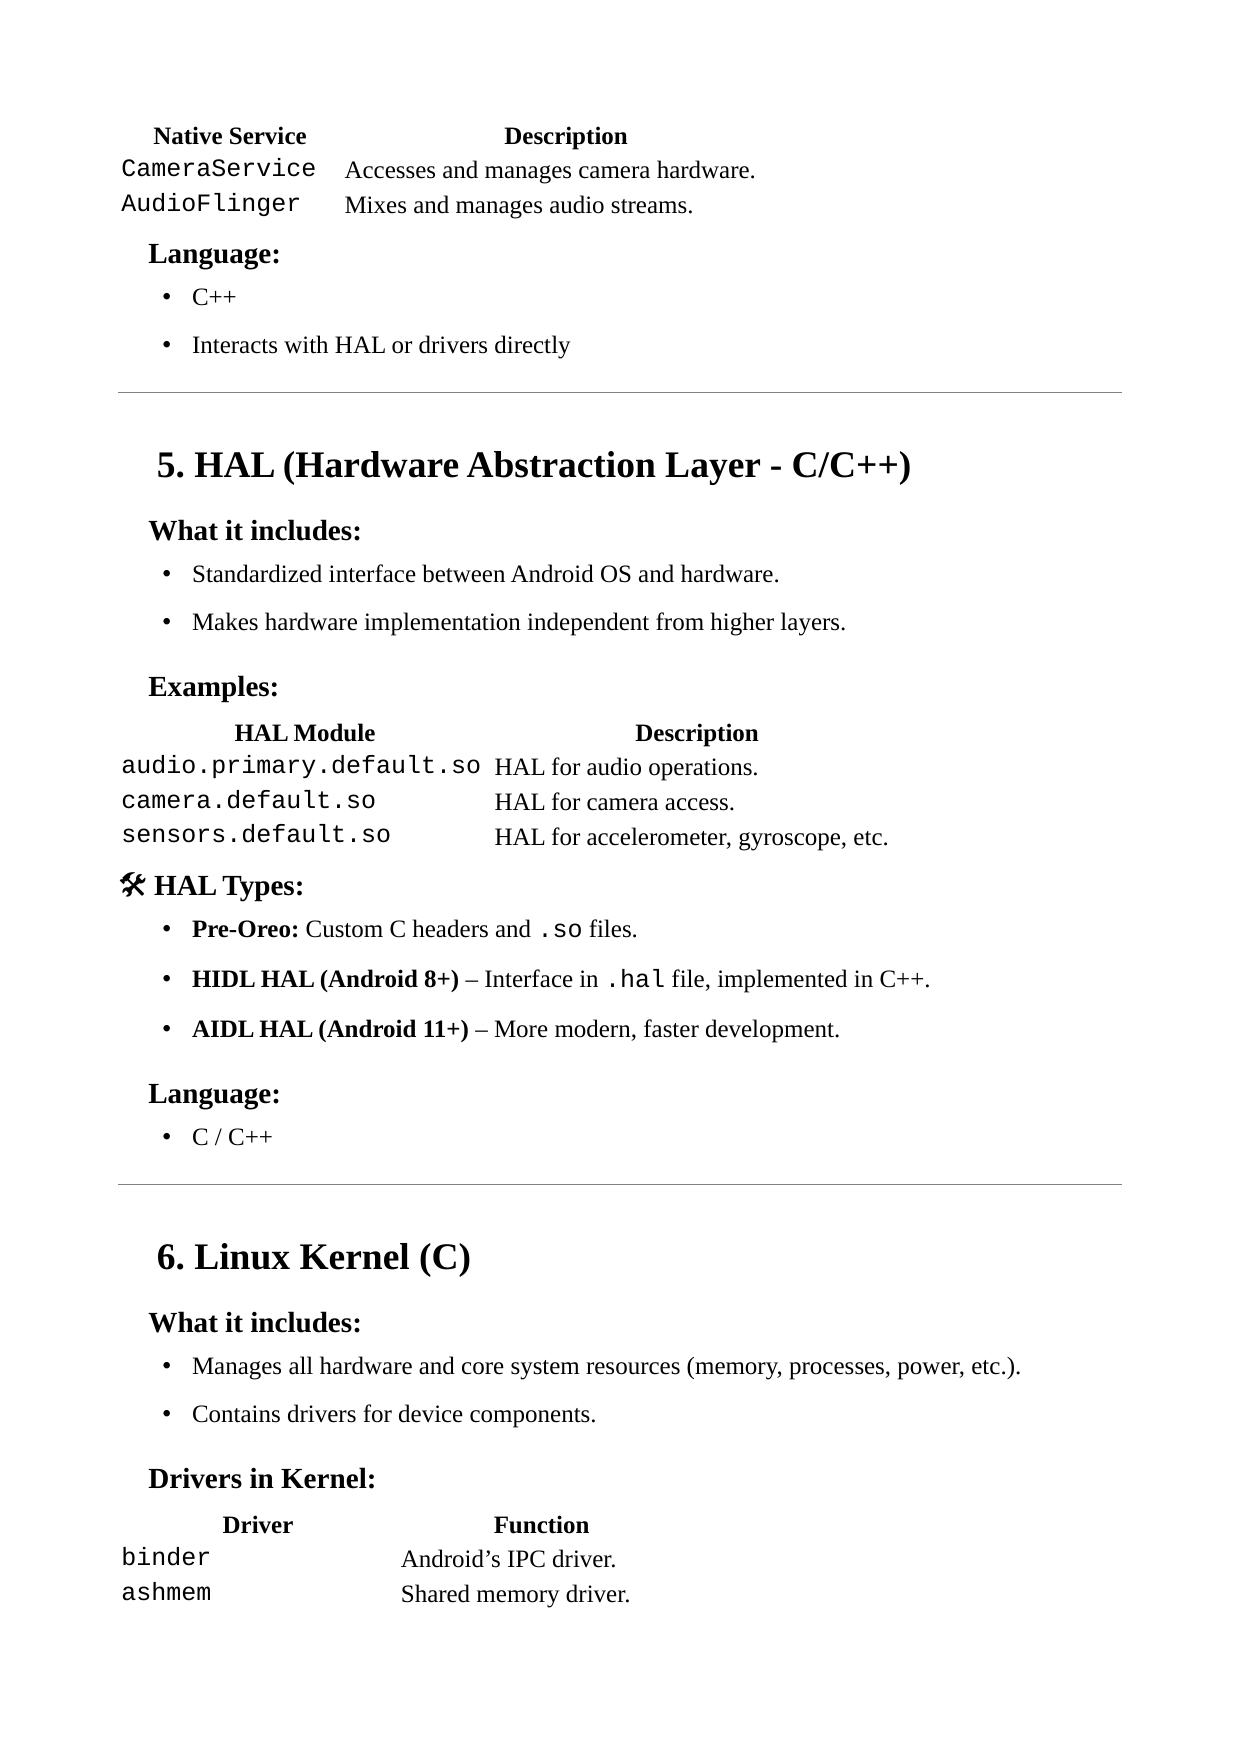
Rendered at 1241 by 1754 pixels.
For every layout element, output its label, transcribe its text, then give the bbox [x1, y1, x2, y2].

subtitle 🧩 Drivers in Kernel: [118, 1461, 1122, 1494]
table_cell HAL for camera access. [491, 784, 903, 819]
list Pre-Oreo: Custom C headers and .so files. [162, 914, 1122, 945]
table_cell CameraService [118, 153, 341, 187]
table_header Native Service [118, 118, 341, 153]
subtitle ✅ What it includes: [118, 1305, 1122, 1338]
list HIDL HAL (Android 8+) – Interface in .hal file, implemented in C++. [162, 964, 1122, 995]
subtitle ✅ What it includes: [118, 513, 1122, 547]
list C / C++ [162, 1122, 1122, 1151]
list AIDL HAL (Android 11+) – More modern, faster development. [162, 1014, 1122, 1043]
subtitle 🧩 5. HAL (Hardware Abstraction Layer - C/C++) [118, 443, 1122, 486]
table_cell Shared memory driver. [398, 1576, 685, 1611]
table_header Function [398, 1507, 685, 1541]
table_cell sensors.default.so [118, 819, 491, 853]
list Contains drivers for device components. [162, 1399, 1122, 1427]
table_cell Mixes and manages audio streams. [341, 187, 791, 222]
table_cell Accesses and manages camera hardware. [341, 153, 791, 187]
list Manages all hardware and core system resources (memory, processes, power, etc.). [162, 1351, 1122, 1380]
subtitle 🧩 Examples: [118, 669, 1122, 702]
table_header HAL Module [118, 715, 491, 749]
subtitle 🧱 6. Linux Kernel (C) [118, 1235, 1122, 1278]
list Standardized interface between Android OS and hardware. [162, 559, 1122, 588]
subtitle 🔧 Language: [118, 236, 1122, 270]
table_cell Android’s IPC driver. [398, 1541, 685, 1576]
table_header Description [341, 118, 791, 153]
table_cell audio.primary.default.so [118, 750, 491, 784]
table_cell camera.default.so [118, 784, 491, 819]
table_cell ashmem [118, 1576, 398, 1611]
table_header Description [491, 715, 903, 749]
list Interacts with HAL or drivers directly [162, 330, 1122, 359]
subtitle 🔧 Language: [118, 1076, 1122, 1109]
table_cell binder [118, 1541, 398, 1576]
table_cell HAL for accelerometer, gyroscope, etc. [491, 819, 903, 853]
table_header Driver [118, 1507, 398, 1541]
table_cell AudioFlinger [118, 187, 341, 222]
table_cell HAL for audio operations. [491, 750, 903, 784]
subtitle 🛠️ HAL Types: [118, 868, 1122, 901]
list C++ [162, 282, 1122, 311]
list Makes hardware implementation independent from higher layers. [162, 607, 1122, 635]
